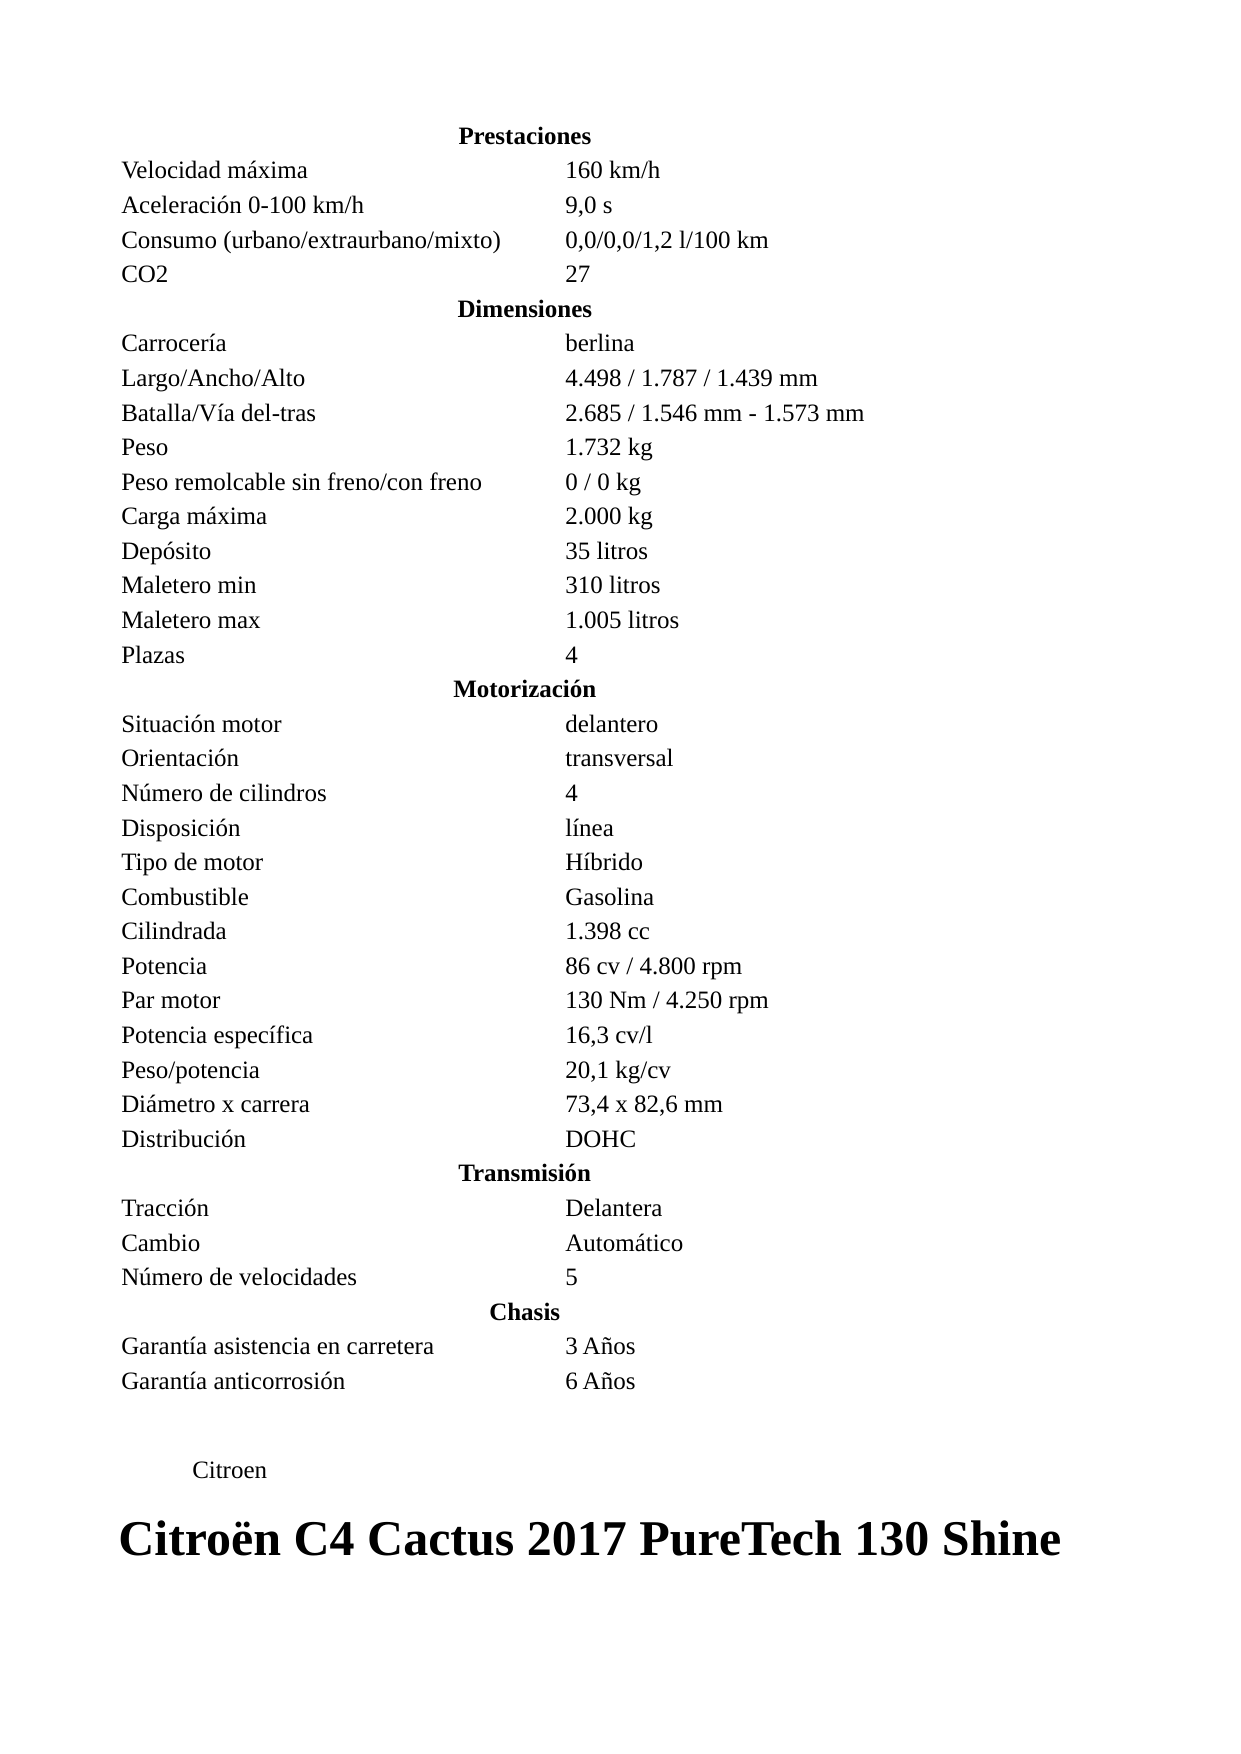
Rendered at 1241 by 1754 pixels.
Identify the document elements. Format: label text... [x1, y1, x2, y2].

table_cell 1.005 litros [562, 602, 931, 637]
table_cell Batalla/Vía del-tras [118, 395, 562, 429]
table_cell Número de velocidades [118, 1259, 562, 1294]
table_cell Plazas [118, 637, 562, 671]
table_cell 1.398 cc [562, 914, 931, 948]
table_cell 310 litros [562, 568, 931, 602]
table_header Prestaciones [118, 118, 931, 153]
table_cell Potencia [118, 948, 562, 983]
table_cell CO2 [118, 256, 562, 291]
table_cell 3 Años [562, 1329, 931, 1363]
table_cell Automático [562, 1225, 931, 1259]
table_cell DOHC [562, 1121, 931, 1156]
table_cell 2.685 / 1.546 mm - 1.573 mm [562, 395, 931, 429]
table_cell Orientación [118, 741, 562, 775]
table_cell Chasis [118, 1294, 931, 1328]
table_cell Velocidad máxima [118, 153, 562, 187]
table_cell Situación motor [118, 706, 562, 741]
table_cell 73,4 x 82,6 mm [562, 1086, 931, 1121]
table_cell 0,0/0,0/1,2 l/100 km [562, 222, 931, 256]
table_cell Gasolina [562, 879, 931, 913]
table_cell Peso remolcable sin freno/con freno [118, 464, 562, 498]
text Citroen [118, 1455, 1122, 1484]
table_cell 86 cv / 4.800 rpm [562, 948, 931, 983]
table_cell Cambio [118, 1225, 562, 1259]
table_cell Tipo de motor [118, 844, 562, 879]
table_cell Combustible [118, 879, 562, 913]
table_cell línea [562, 810, 931, 844]
table_cell Disposición [118, 810, 562, 844]
table_cell Peso/potencia [118, 1052, 562, 1086]
table_cell Aceleración 0-100 km/h [118, 187, 562, 222]
table_cell Carga máxima [118, 499, 562, 533]
table_cell Peso [118, 429, 562, 464]
table_cell Número de cilindros [118, 775, 562, 810]
table_cell delantero [562, 706, 931, 741]
table_cell Largo/Ancho/Alto [118, 360, 562, 395]
table_cell 27 [562, 256, 931, 291]
table_cell Par motor [118, 983, 562, 1017]
table_cell Delantera [562, 1190, 931, 1225]
table_cell Garantía asistencia en carretera [118, 1329, 562, 1363]
table_cell berlina [562, 326, 931, 360]
table_cell 160 km/h [562, 153, 931, 187]
table_cell 0 / 0 kg [562, 464, 931, 498]
table_cell 4 [562, 637, 931, 671]
table_cell transversal [562, 741, 931, 775]
table_cell Cilindrada [118, 914, 562, 948]
table_cell 6 Años [562, 1363, 931, 1398]
table_cell 2.000 kg [562, 499, 931, 533]
table_cell 16,3 cv/l [562, 1017, 931, 1052]
table_cell 20,1 kg/cv [562, 1052, 931, 1086]
table_cell Consumo (urbano/extraurbano/mixto) [118, 222, 562, 256]
table_cell Dimensiones [118, 291, 931, 326]
table_cell Motorización [118, 671, 931, 706]
table_cell Carrocería [118, 326, 562, 360]
table_cell 1.732 kg [562, 429, 931, 464]
subtitle Citroën C4 Cactus 2017 PureTech 130 Shine [118, 1509, 1122, 1566]
table_cell Tracción [118, 1190, 562, 1225]
table_cell 35 litros [562, 533, 931, 568]
table_cell Maletero min [118, 568, 562, 602]
table_cell 4.498 / 1.787 / 1.439 mm [562, 360, 931, 395]
table_cell Transmisión [118, 1156, 931, 1190]
table_cell 5 [562, 1259, 931, 1294]
table_cell 4 [562, 775, 931, 810]
table_cell Garantía anticorrosión [118, 1363, 562, 1398]
table_cell Diámetro x carrera [118, 1086, 562, 1121]
table_cell Potencia específica [118, 1017, 562, 1052]
table_cell Híbrido [562, 844, 931, 879]
table_cell Distribución [118, 1121, 562, 1156]
table_cell 130 Nm / 4.250 rpm [562, 983, 931, 1017]
table_cell Depósito [118, 533, 562, 568]
table_cell Maletero max [118, 602, 562, 637]
table_cell 9,0 s [562, 187, 931, 222]
